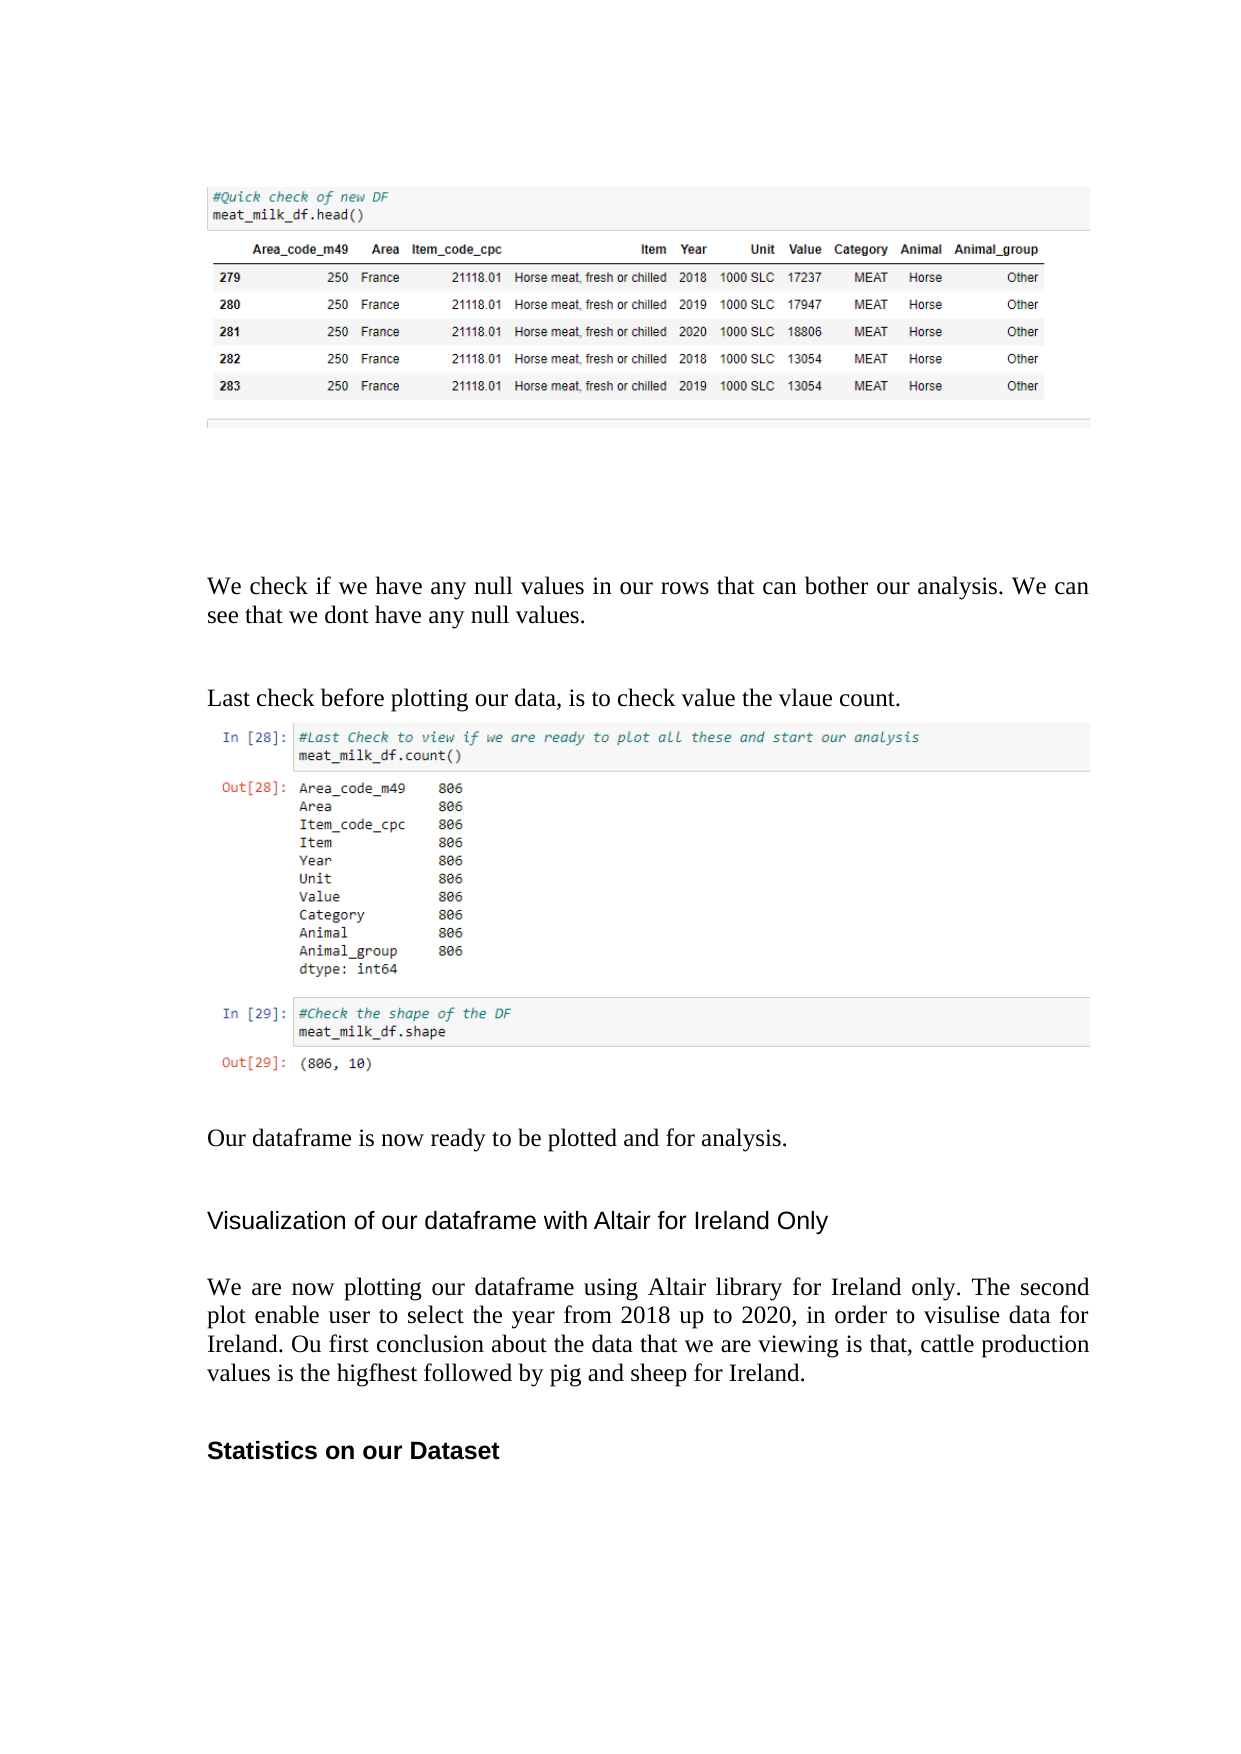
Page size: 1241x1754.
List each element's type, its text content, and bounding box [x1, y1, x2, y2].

text Our dataframe is now ready to be plotted and for analysis. [207, 1123, 1090, 1152]
text Last check before plotting our data, is to check value the vlaue count. [207, 683, 1090, 711]
subtitle Visualization of our dataframe with Altair for Ireland Only [207, 1206, 1090, 1234]
text We check if we have any null values in our rows that can bother our analysis. We can see that we dont have any null values. [207, 571, 1090, 629]
subtitle Statistics on our Dataset [207, 1436, 1090, 1465]
text We are now plotting our dataframe using Altair library for Ireland only. The second plot enable user to select the year from 2018 up to 2020, in order to visulise data for Ireland. Ou first conclusion about the data that we are viewing is that, cattle production values is the higfhest followed by pig and sheep for Ireland. [207, 1272, 1090, 1387]
picture [206, 723, 1091, 1082]
picture [206, 187, 1091, 428]
